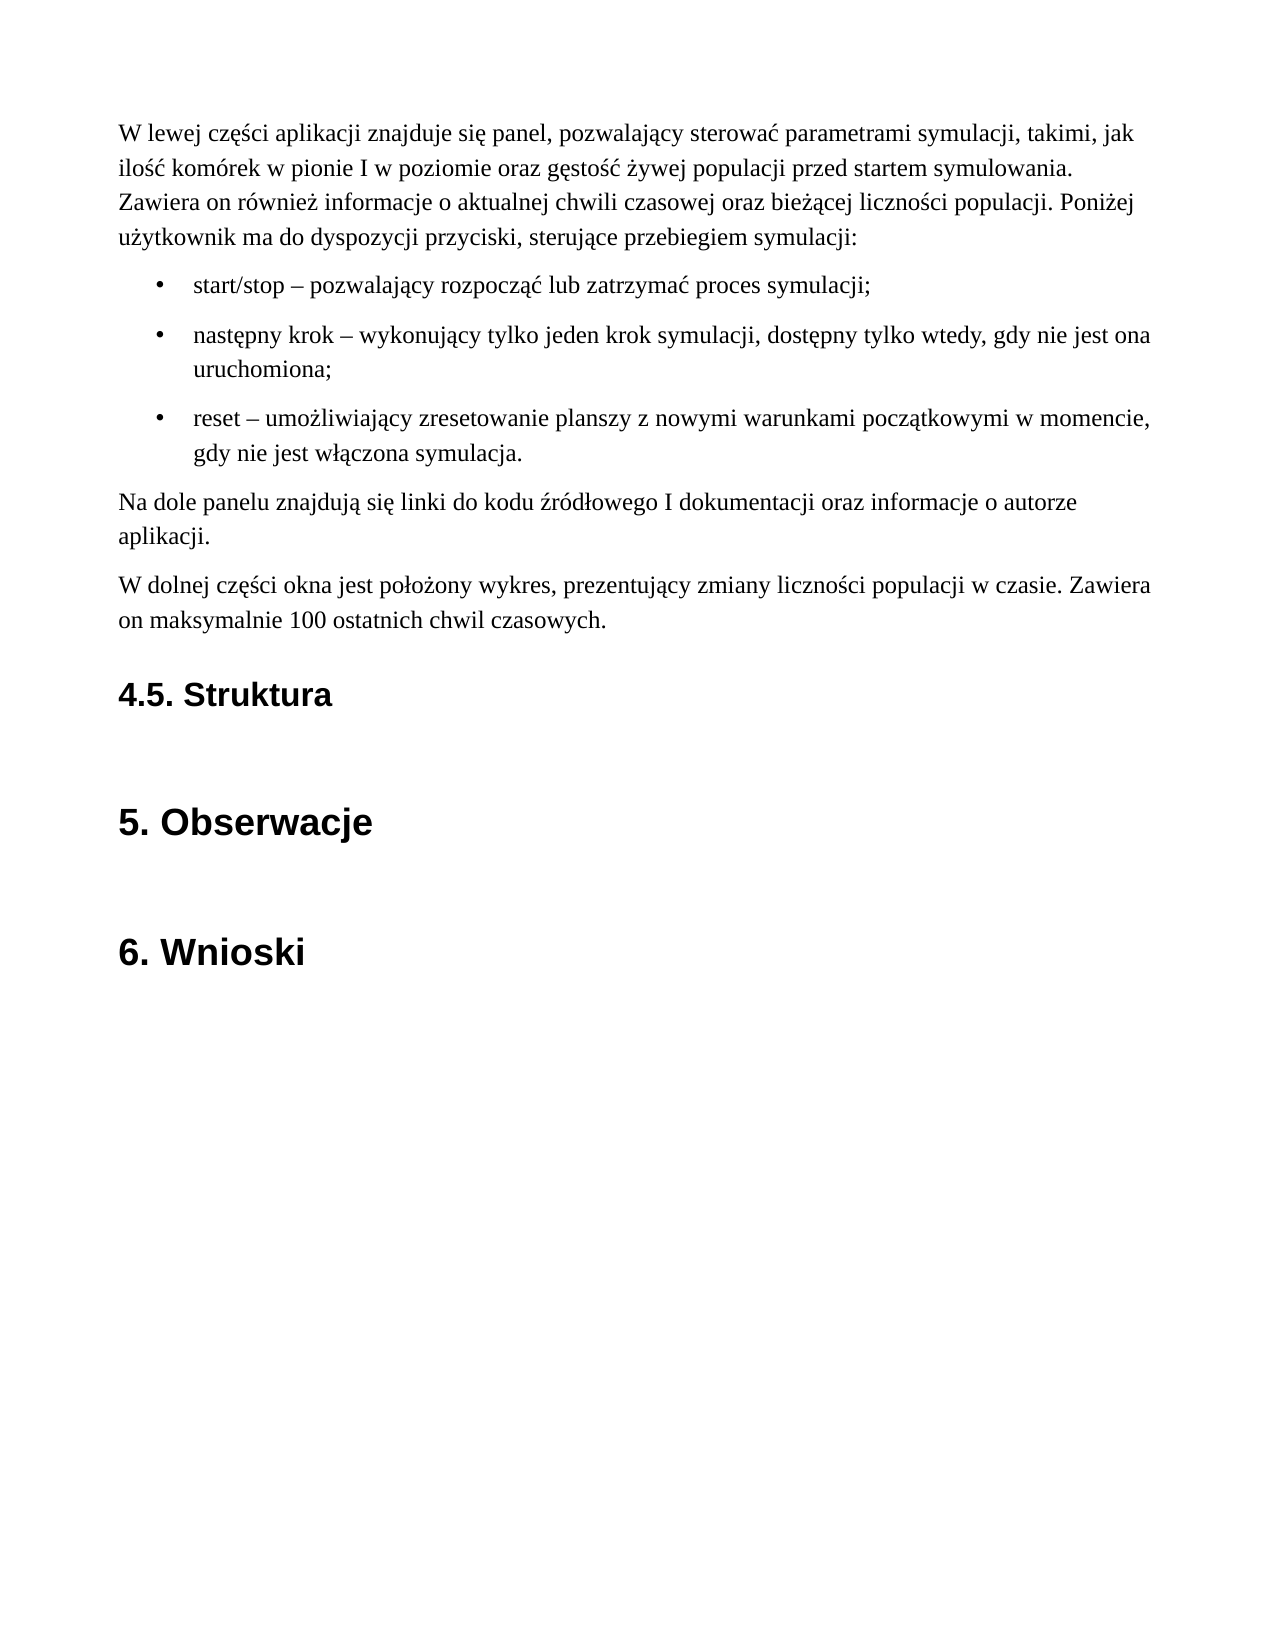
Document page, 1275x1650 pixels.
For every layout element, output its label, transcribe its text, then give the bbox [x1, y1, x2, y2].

text W lewej części aplikacji znajduje się panel, pozwalający sterować parametrami symulacji, takimi, jak ilość komórek w pionie I w poziomie oraz gęstość żywej populacji przed startem symulowania. Zawiera on również informacje o aktualnej chwili czasowej oraz bieżącej liczności populacji. Poniżej użytkownik ma do dyspozycji przyciski, sterujące przebiegiem symulacji: [118, 118, 1157, 250]
list następny krok – wykonujący tylko jeden krok symulacji, dostępny tylko wtedy, gdy nie jest ona uruchomiona; [156, 320, 1157, 383]
text W dolnej części okna jest położony wykres, prezentujący zmiany liczności populacji w czasie. Zawiera on maksymalnie 100 ostatnich chwil czasowych. [118, 570, 1157, 633]
subtitle 6. Wnioski [118, 930, 1157, 974]
list reset – umożliwiający zresetowanie planszy z nowymi warunkami początkowymi w momencie, gdy nie jest włączona symulacja. [156, 403, 1157, 466]
subtitle 5. Obserwacje [118, 800, 1157, 843]
text Na dole panelu znajdują się linki do kodu źródłowego I dokumentacji oraz informacje o autorze aplikacji. [118, 487, 1157, 550]
subtitle 4.5. Struktura [118, 675, 1157, 713]
list start/stop – pozwalający rozpocząć lub zatrzymać proces symulacji; [156, 271, 1157, 299]
